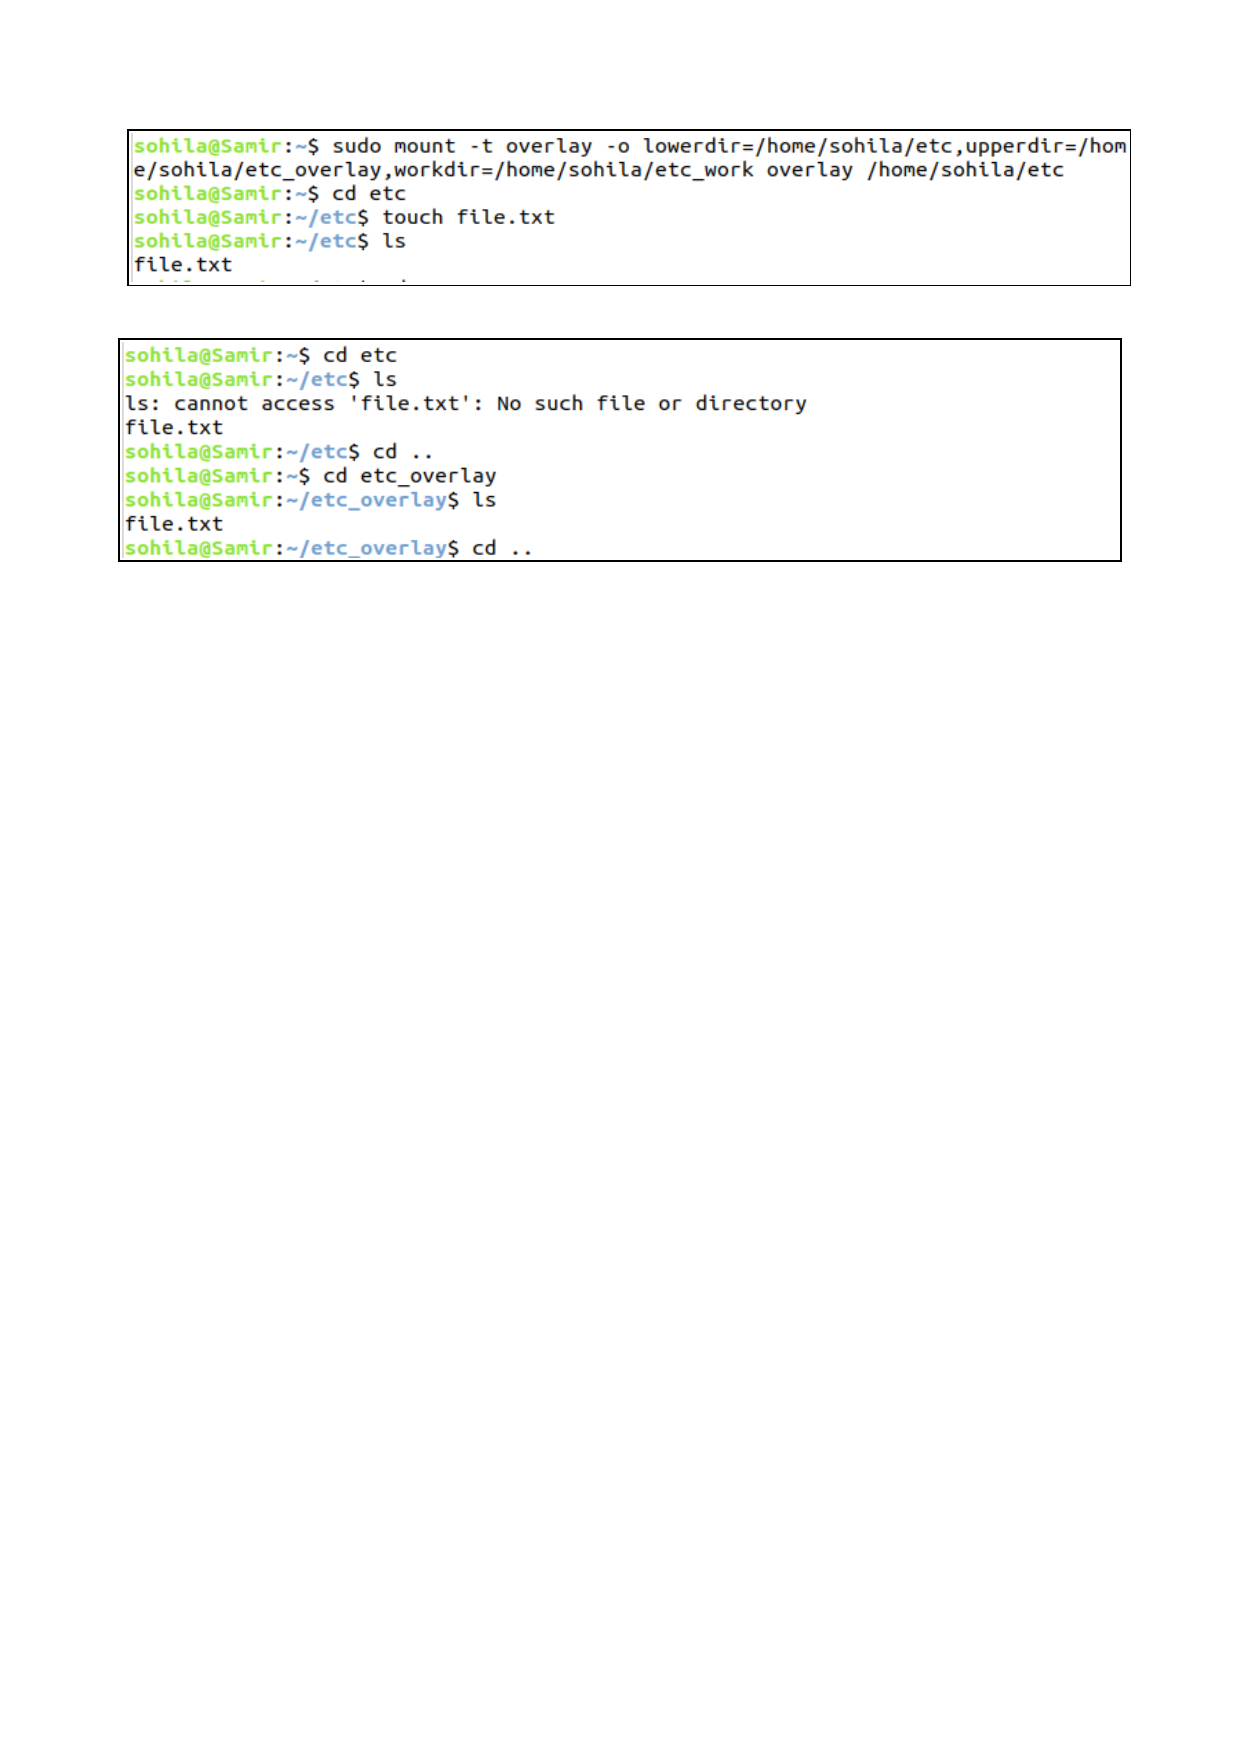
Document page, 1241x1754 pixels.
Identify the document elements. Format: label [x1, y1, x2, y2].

picture [122, 342, 1118, 558]
picture [131, 133, 1127, 282]
